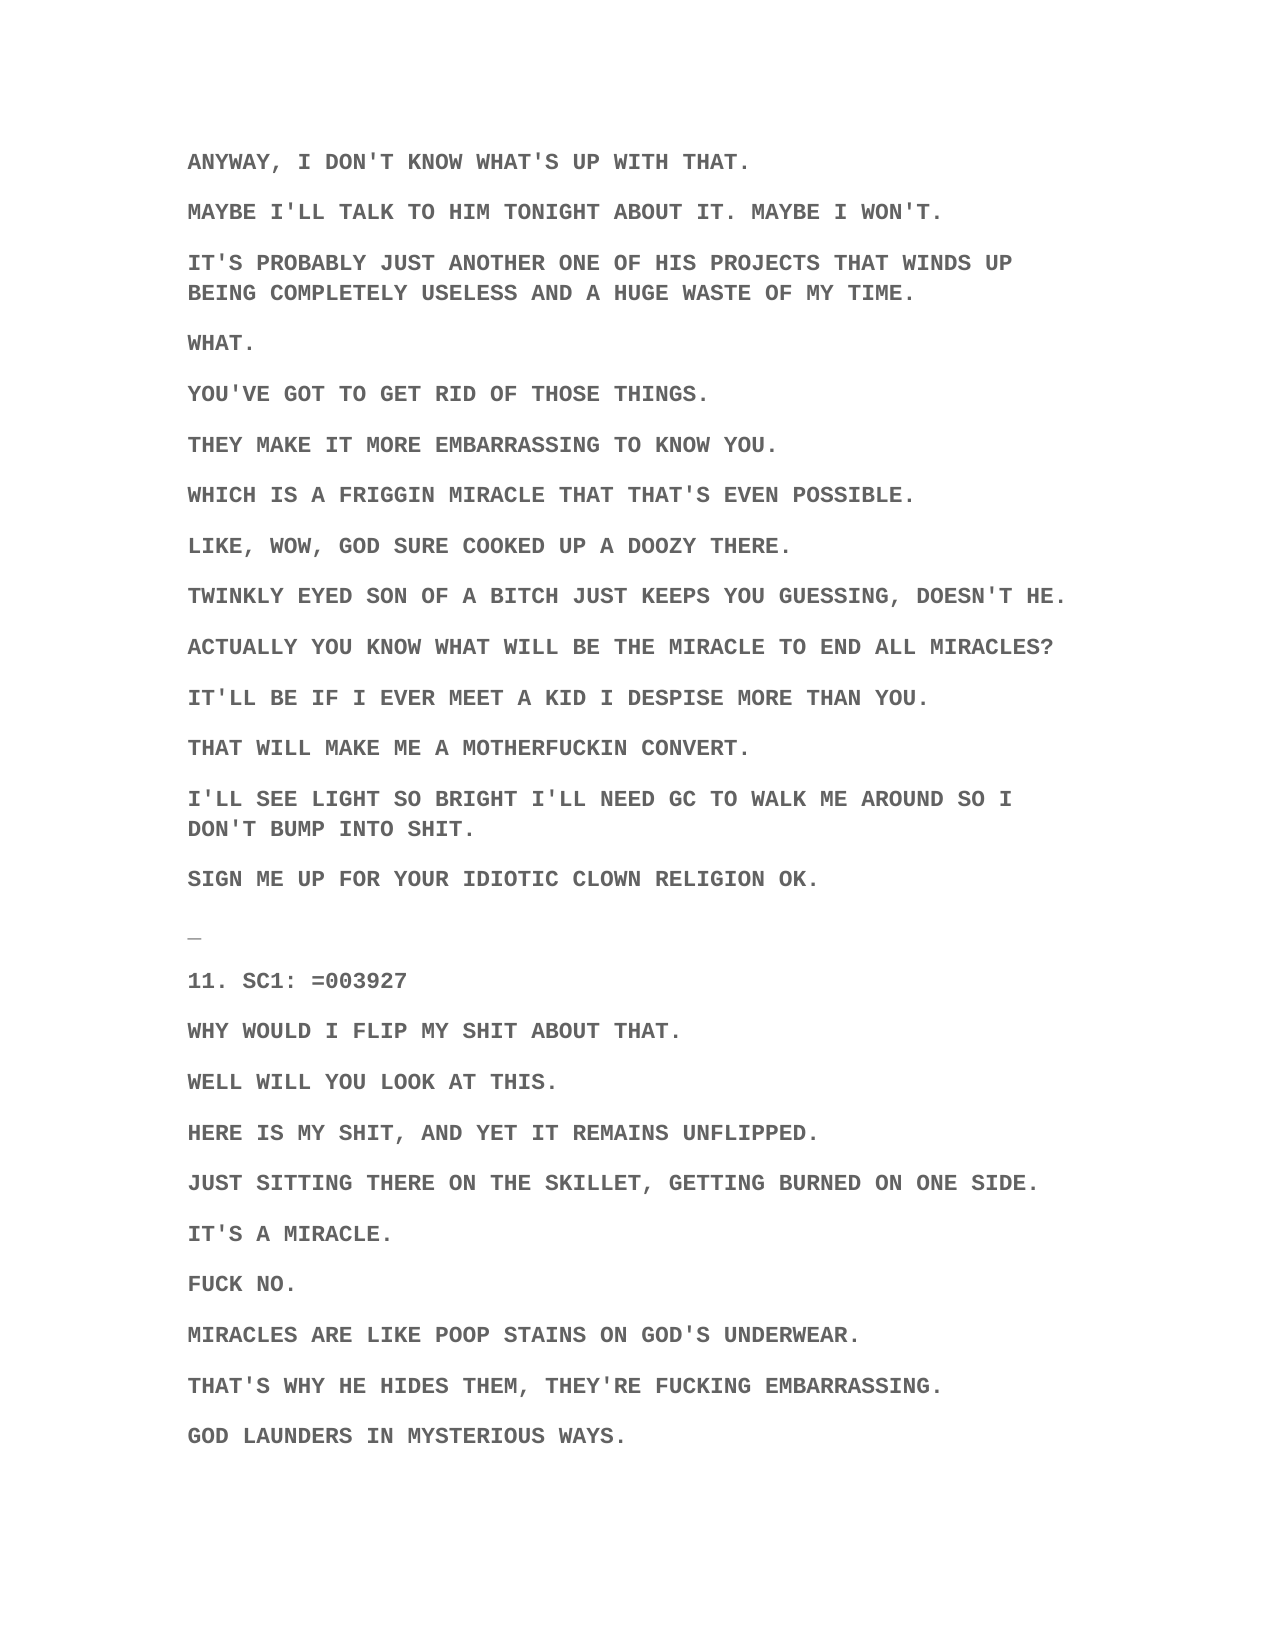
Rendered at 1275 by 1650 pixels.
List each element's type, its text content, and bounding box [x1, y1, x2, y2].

text IT'LL BE IF I EVER MEET A KID I DESPISE MORE THAN YOU. [187, 686, 1087, 712]
text WELL WILL YOU LOOK AT THIS. [187, 1070, 1087, 1096]
text THAT'S WHY HE HIDES THEM, THEY'RE FUCKING EMBARRASSING. [187, 1374, 1087, 1400]
text IT'S PROBABLY JUST ANOTHER ONE OF HIS PROJECTS THAT WINDS UP BEING COMPLETELY USELESS AND A HUGE WASTE OF MY TIME. [187, 251, 1087, 307]
text JUST SITTING THERE ON THE SKILLET, GETTING BURNED ON ONE SIDE. [187, 1171, 1087, 1197]
text WHAT. [187, 332, 1087, 358]
text ANYWAY, I DON'T KNOW WHAT'S UP WITH THAT. [187, 150, 1087, 176]
text MAYBE I'LL TALK TO HIM TONIGHT ABOUT IT. MAYBE I WON'T. [187, 201, 1087, 227]
text WHICH IS A FRIGGIN MIRACLE THAT THAT'S EVEN POSSIBLE. [187, 483, 1087, 509]
text 11. SC1: =003927 [187, 969, 1087, 995]
text SIGN ME UP FOR YOUR IDIOTIC CLOWN RELIGION OK. [187, 868, 1087, 894]
text ACTUALLY YOU KNOW WHAT WILL BE THE MIRACLE TO END ALL MIRACLES? [187, 635, 1087, 661]
text THAT WILL MAKE ME A MOTHERFUCKIN CONVERT. [187, 737, 1087, 763]
text YOU'VE GOT TO GET RID OF THOSE THINGS. [187, 382, 1087, 408]
text LIKE, WOW, GOD SURE COOKED UP A DOOZY THERE. [187, 534, 1087, 560]
text WHY WOULD I FLIP MY SHIT ABOUT THAT. [187, 1019, 1087, 1046]
text MIRACLES ARE LIKE POOP STAINS ON GOD'S UNDERWEAR. [187, 1323, 1087, 1349]
text FUCK NO. [187, 1273, 1087, 1299]
text IT'S A MIRACLE. [187, 1222, 1087, 1248]
text HERE IS MY SHIT, AND YET IT REMAINS UNFLIPPED. [187, 1121, 1087, 1147]
text TWINKLY EYED SON OF A BITCH JUST KEEPS YOU GUESSING, DOESN'T HE. [187, 585, 1087, 611]
text I'LL SEE LIGHT SO BRIGHT I'LL NEED GC TO WALK ME AROUND SO I DON'T BUMP INTO SHIT. [187, 787, 1087, 843]
text THEY MAKE IT MORE EMBARRASSING TO KNOW YOU. [187, 433, 1087, 459]
text GOD LAUNDERS IN MYSTERIOUS WAYS. [187, 1424, 1087, 1451]
text _ [187, 918, 1087, 944]
